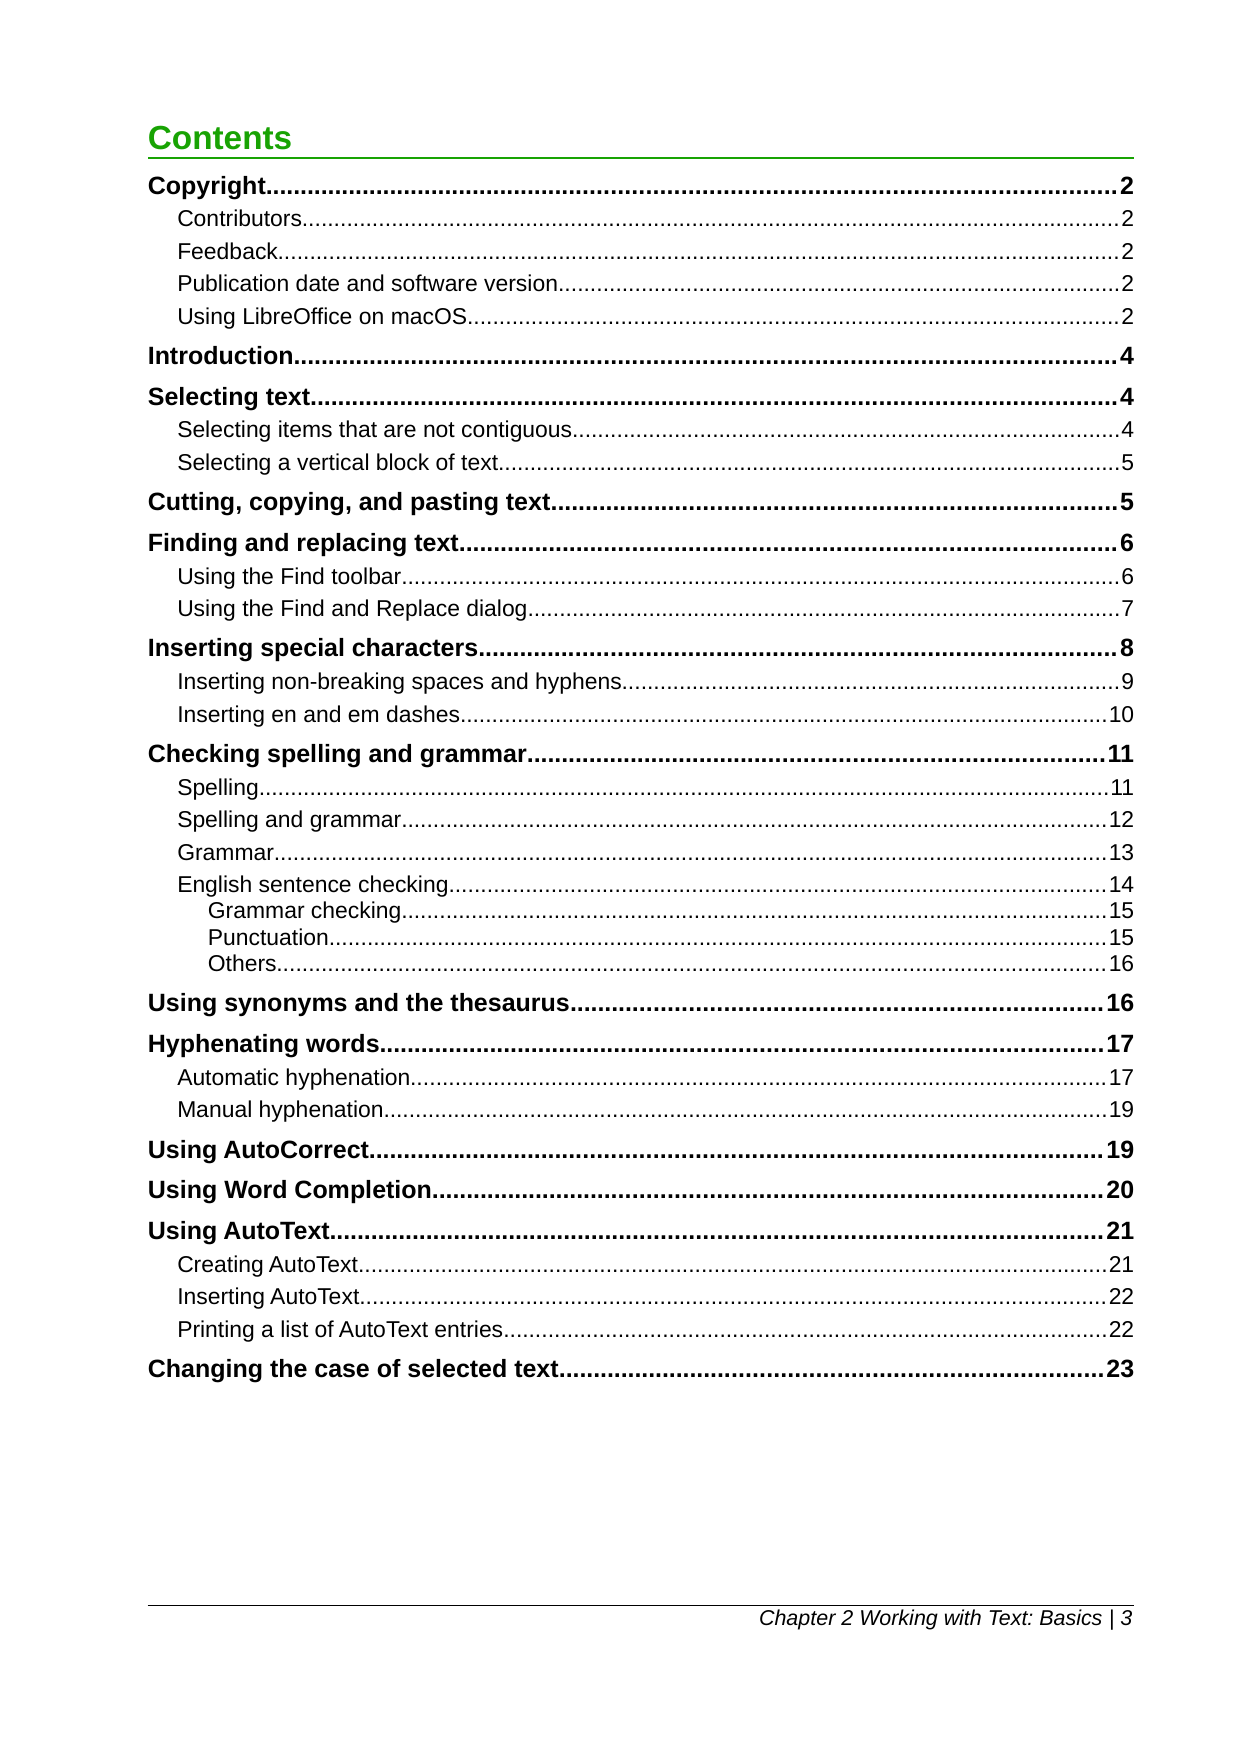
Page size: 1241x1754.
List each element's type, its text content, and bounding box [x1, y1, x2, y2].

text Automatic hyphenation 17 [177, 1064, 1134, 1090]
text Punctuation 15 [208, 924, 1134, 950]
text Feedback 2 [177, 238, 1134, 264]
text Contributors 2 [177, 205, 1134, 232]
text Using AutoText 21 [148, 1216, 1134, 1245]
text Selecting items that are not contiguous 4 [177, 416, 1134, 443]
text Selecting a vertical block of text 5 [177, 449, 1134, 475]
text Using Word Completion 20 [148, 1175, 1134, 1204]
text Cutting, copying, and pasting text 5 [148, 487, 1134, 516]
text Inserting special characters 8 [148, 633, 1134, 662]
text Creating AutoText 21 [177, 1251, 1134, 1277]
text Grammar 13 [177, 838, 1134, 865]
text Hyphenating words 17 [148, 1029, 1134, 1058]
text Selecting text 4 [148, 382, 1134, 410]
text Inserting AutoText 22 [177, 1283, 1134, 1309]
text Copyright 2 [148, 171, 1134, 199]
text Using AutoCorrect 19 [148, 1134, 1134, 1163]
text Others 16 [208, 950, 1134, 976]
text Finding and replacing text 6 [148, 528, 1134, 557]
text Printing a list of AutoText entries 22 [177, 1316, 1134, 1342]
text Using synonyms and the thesaurus 16 [148, 988, 1134, 1017]
text Changing the case of selected text 23 [148, 1354, 1134, 1383]
subtitle Contents [148, 118, 1134, 157]
text Inserting non-breaking spaces and hyphens 9 [177, 668, 1134, 694]
text Spelling and grammar 12 [177, 806, 1134, 832]
text Inserting en and em dashes 10 [177, 701, 1134, 727]
text English sentence checking 14 [177, 871, 1134, 897]
text Publication date and software version 2 [177, 270, 1134, 297]
text Grammar checking 15 [208, 897, 1134, 924]
text Using the Find and Replace dialog 7 [177, 595, 1134, 621]
text Checking spelling and grammar 11 [148, 739, 1134, 768]
text Using the Find toolbar 6 [177, 563, 1134, 589]
text Manual hyphenation 19 [177, 1096, 1134, 1123]
text Spelling 11 [177, 774, 1134, 800]
text Using LibreOffice on macOS 2 [177, 303, 1134, 329]
text Introduction 4 [148, 341, 1134, 370]
